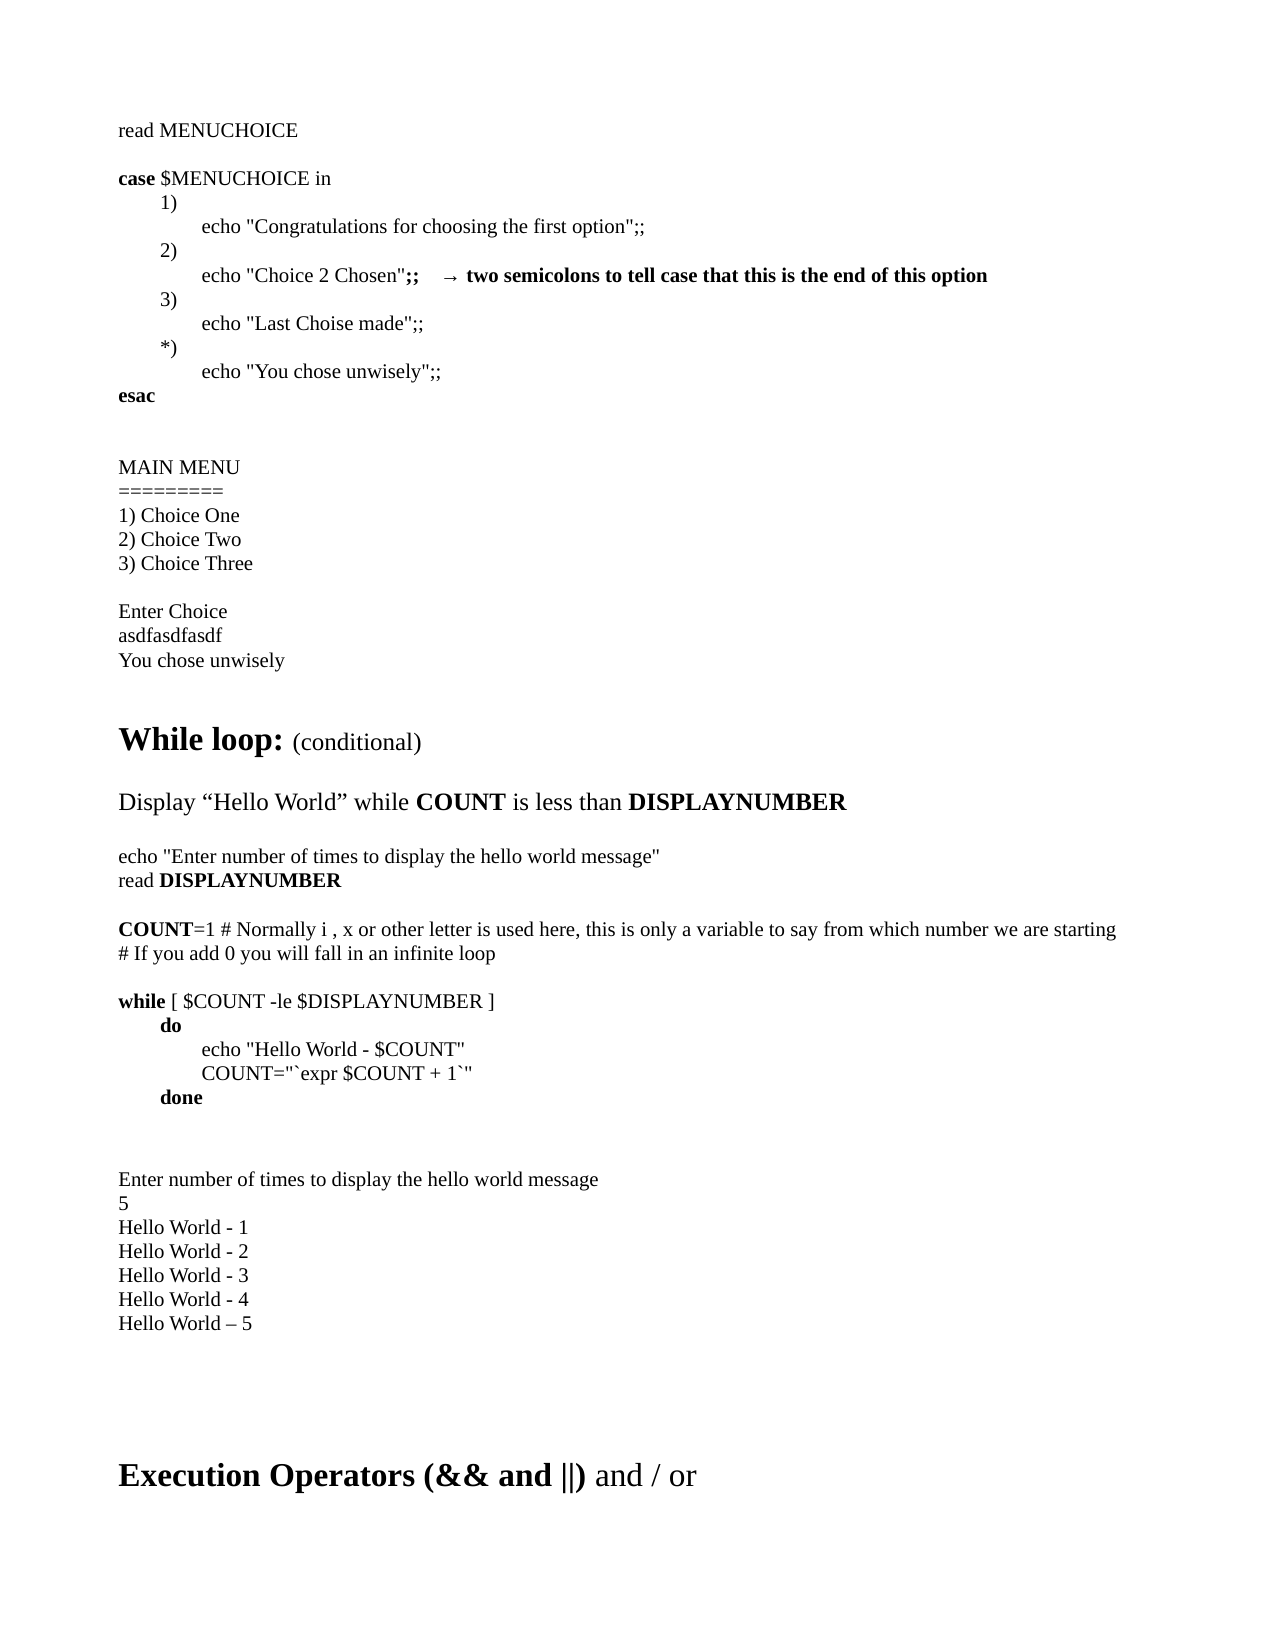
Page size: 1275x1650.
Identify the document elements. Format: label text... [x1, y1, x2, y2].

text read DISPLAYNUMBER [118, 868, 1157, 892]
text MAIN MENU [118, 455, 1157, 479]
text Hello World - 3 [118, 1263, 1157, 1287]
text Hello World – 5 [118, 1311, 1157, 1335]
text 2) Choice Two [118, 527, 1157, 551]
text Hello World - 1 [118, 1214, 1157, 1239]
text Hello World - 4 [118, 1287, 1157, 1311]
text read MENUCHOICE [118, 118, 1157, 142]
text 1) Choice One [118, 503, 1157, 527]
text COUNT=1 # Normally i , x or other letter is used here, this is only a variable to say from which number we are starting [118, 916, 1157, 941]
text ========= [118, 479, 1157, 503]
text Execution Operators (&& and ||) and / or [118, 1455, 1157, 1493]
text echo "You chose unwisely";; [118, 359, 1157, 383]
text *) [118, 335, 1157, 359]
text 3) Choice Three [118, 551, 1157, 575]
text echo "Choice 2 Chosen";; → two semicolons to tell case that this is the end of this option [118, 262, 1157, 287]
text echo "Congratulations for choosing the first option";; [118, 214, 1157, 238]
text Enter Choice [118, 599, 1157, 623]
text While loop: (conditional) [118, 720, 1157, 758]
text while [ $COUNT -le $DISPLAYNUMBER ] [118, 989, 1157, 1013]
text case $MENUCHOICE in [118, 166, 1157, 190]
text echo "Hello World - $COUNT" [118, 1037, 1157, 1061]
text Hello World - 2 [118, 1239, 1157, 1263]
text # If you add 0 you will fall in an infinite loop [118, 941, 1157, 964]
text You chose unwisely [118, 647, 1157, 672]
text Display “Hello World” while COUNT is less than DISPLAYNUMBER [118, 787, 1157, 816]
text Enter number of times to display the hello world message [118, 1166, 1157, 1191]
text echo "Last Choise made";; [118, 311, 1157, 335]
text do [118, 1013, 1157, 1037]
text 1) [118, 190, 1157, 214]
text done [118, 1085, 1157, 1109]
text asdfasdfasdf [118, 623, 1157, 647]
text 3) [118, 287, 1157, 311]
text esac [118, 383, 1157, 407]
text 5 [118, 1191, 1157, 1214]
text COUNT="`expr $COUNT + 1`" [118, 1061, 1157, 1085]
text 2) [118, 238, 1157, 262]
text echo "Enter number of times to display the hello world message" [118, 844, 1157, 868]
